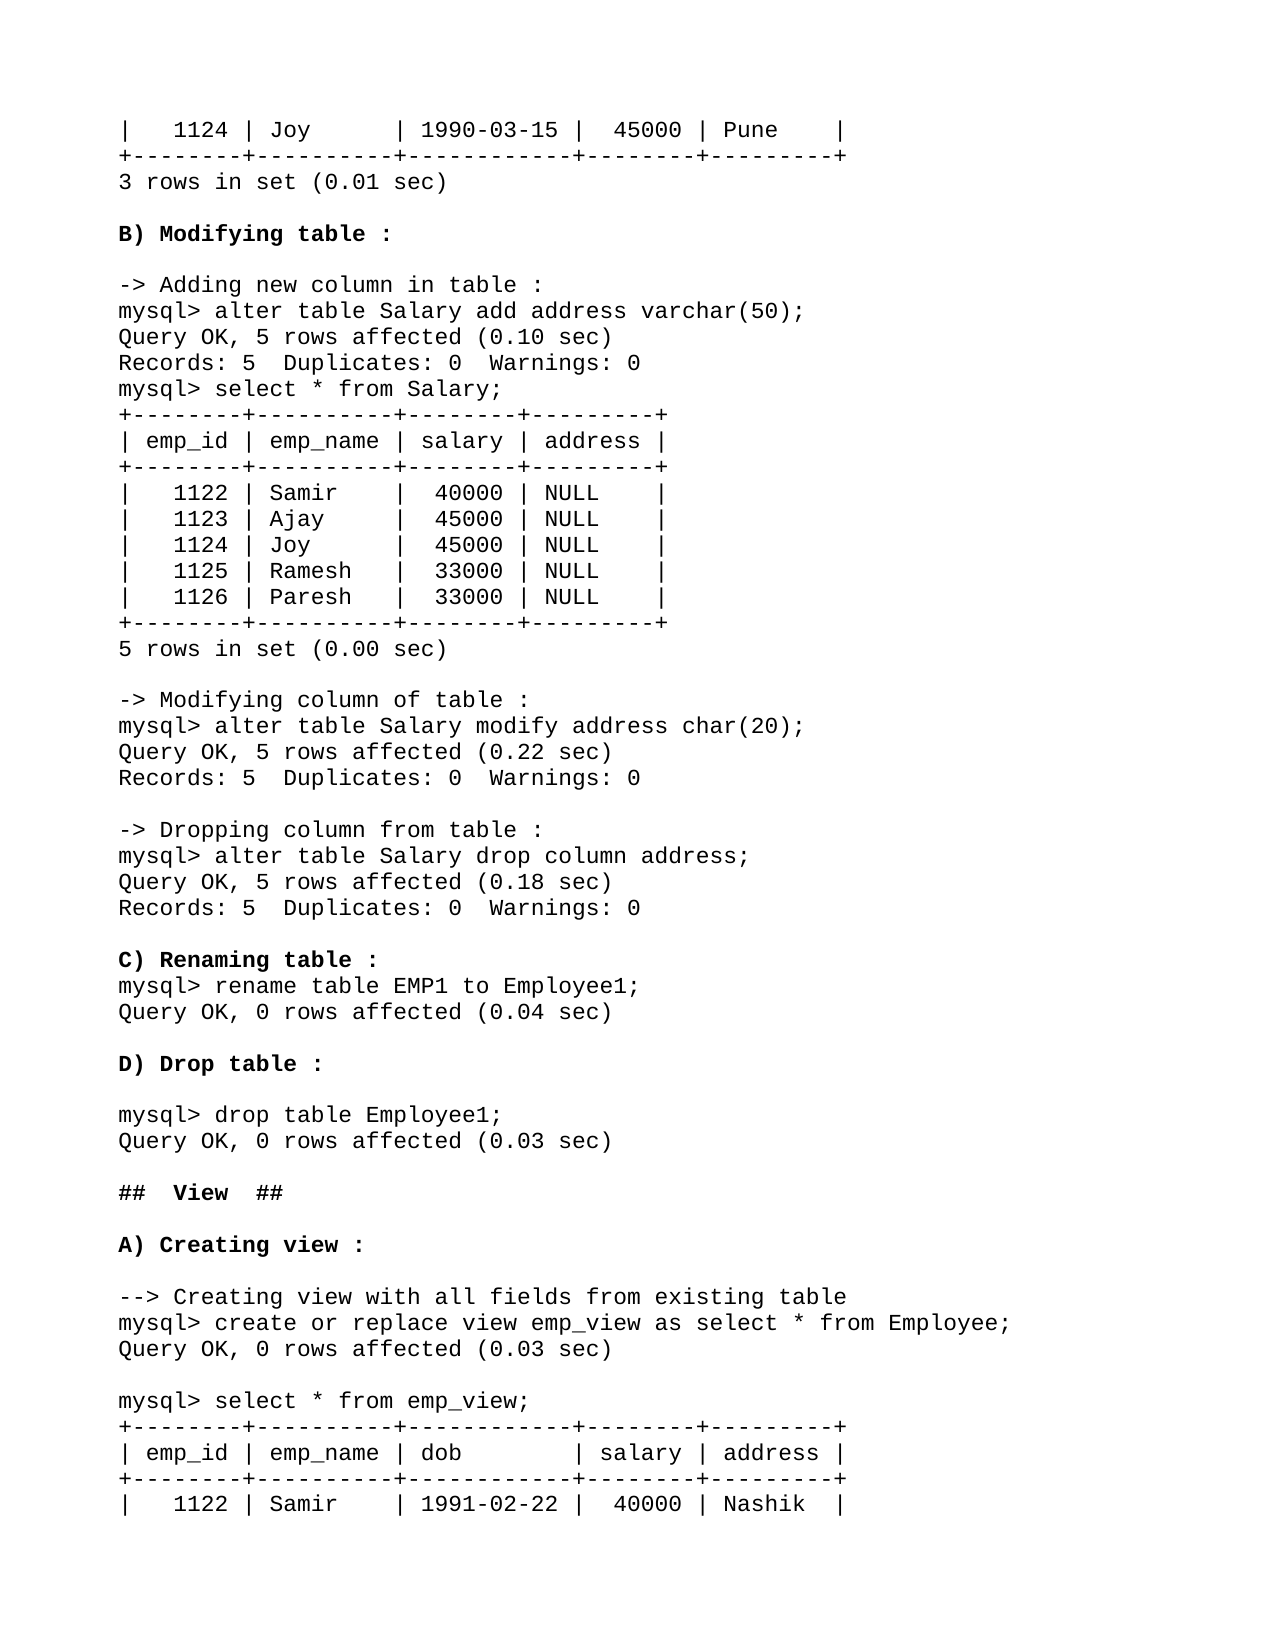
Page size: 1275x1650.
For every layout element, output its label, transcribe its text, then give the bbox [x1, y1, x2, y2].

text Query OK, 0 rows affected (0.03 sec) [118, 1130, 1157, 1156]
text Query OK, 5 rows affected (0.18 sec) [118, 870, 1157, 896]
text C) Renaming table : [118, 948, 1157, 974]
text mysql> select * from Salary; [118, 377, 1157, 403]
text | 1122 | Samir | 1991-02-22 | 40000 | Nashik | [118, 1493, 1157, 1519]
text +--------+----------+------------+--------+---------+ [118, 144, 1157, 170]
text D) Drop table : [118, 1052, 1157, 1078]
text mysql> create or replace view emp_view as select * from Employee; [118, 1311, 1157, 1337]
text mysql> rename table EMP1 to Employee1; [118, 974, 1157, 1000]
text +--------+----------+--------+---------+ [118, 403, 1157, 429]
text | 1126 | Paresh | 33000 | NULL | [118, 585, 1157, 611]
text -> Adding new column in table : [118, 274, 1157, 300]
text Records: 5 Duplicates: 0 Warnings: 0 [118, 896, 1157, 922]
text +--------+----------+--------+---------+ [118, 611, 1157, 637]
text | 1123 | Ajay | 45000 | NULL | [118, 507, 1157, 533]
text mysql> alter table Salary add address varchar(50); [118, 300, 1157, 326]
text mysql> drop table Employee1; [118, 1104, 1157, 1130]
text -> Modifying column of table : [118, 689, 1157, 715]
text Records: 5 Duplicates: 0 Warnings: 0 [118, 352, 1157, 377]
text | emp_id | emp_name | salary | address | [118, 429, 1157, 455]
text +--------+----------+------------+--------+---------+ [118, 1467, 1157, 1493]
text ## View ## [118, 1182, 1157, 1207]
text -> Dropping column from table : [118, 818, 1157, 844]
text | 1124 | Joy | 45000 | NULL | [118, 533, 1157, 559]
text mysql> alter table Salary modify address char(20); [118, 715, 1157, 741]
text Query OK, 5 rows affected (0.10 sec) [118, 326, 1157, 352]
text | 1124 | Joy | 1990-03-15 | 45000 | Pune | [118, 118, 1157, 144]
text 3 rows in set (0.01 sec) [118, 170, 1157, 196]
text +--------+----------+------------+--------+---------+ [118, 1415, 1157, 1441]
text | emp_id | emp_name | dob | salary | address | [118, 1441, 1157, 1467]
text mysql> select * from emp_view; [118, 1389, 1157, 1415]
text 5 rows in set (0.00 sec) [118, 637, 1157, 663]
text +--------+----------+--------+---------+ [118, 455, 1157, 481]
text mysql> alter table Salary drop column address; [118, 844, 1157, 870]
text B) Modifying table : [118, 222, 1157, 248]
text | 1125 | Ramesh | 33000 | NULL | [118, 559, 1157, 585]
text Query OK, 0 rows affected (0.03 sec) [118, 1337, 1157, 1363]
text A) Creating view : [118, 1233, 1157, 1259]
text | 1122 | Samir | 40000 | NULL | [118, 481, 1157, 507]
text Records: 5 Duplicates: 0 Warnings: 0 [118, 767, 1157, 792]
text Query OK, 5 rows affected (0.22 sec) [118, 741, 1157, 767]
text Query OK, 0 rows affected (0.04 sec) [118, 1000, 1157, 1026]
text --> Creating view with all fields from existing table [118, 1285, 1157, 1311]
